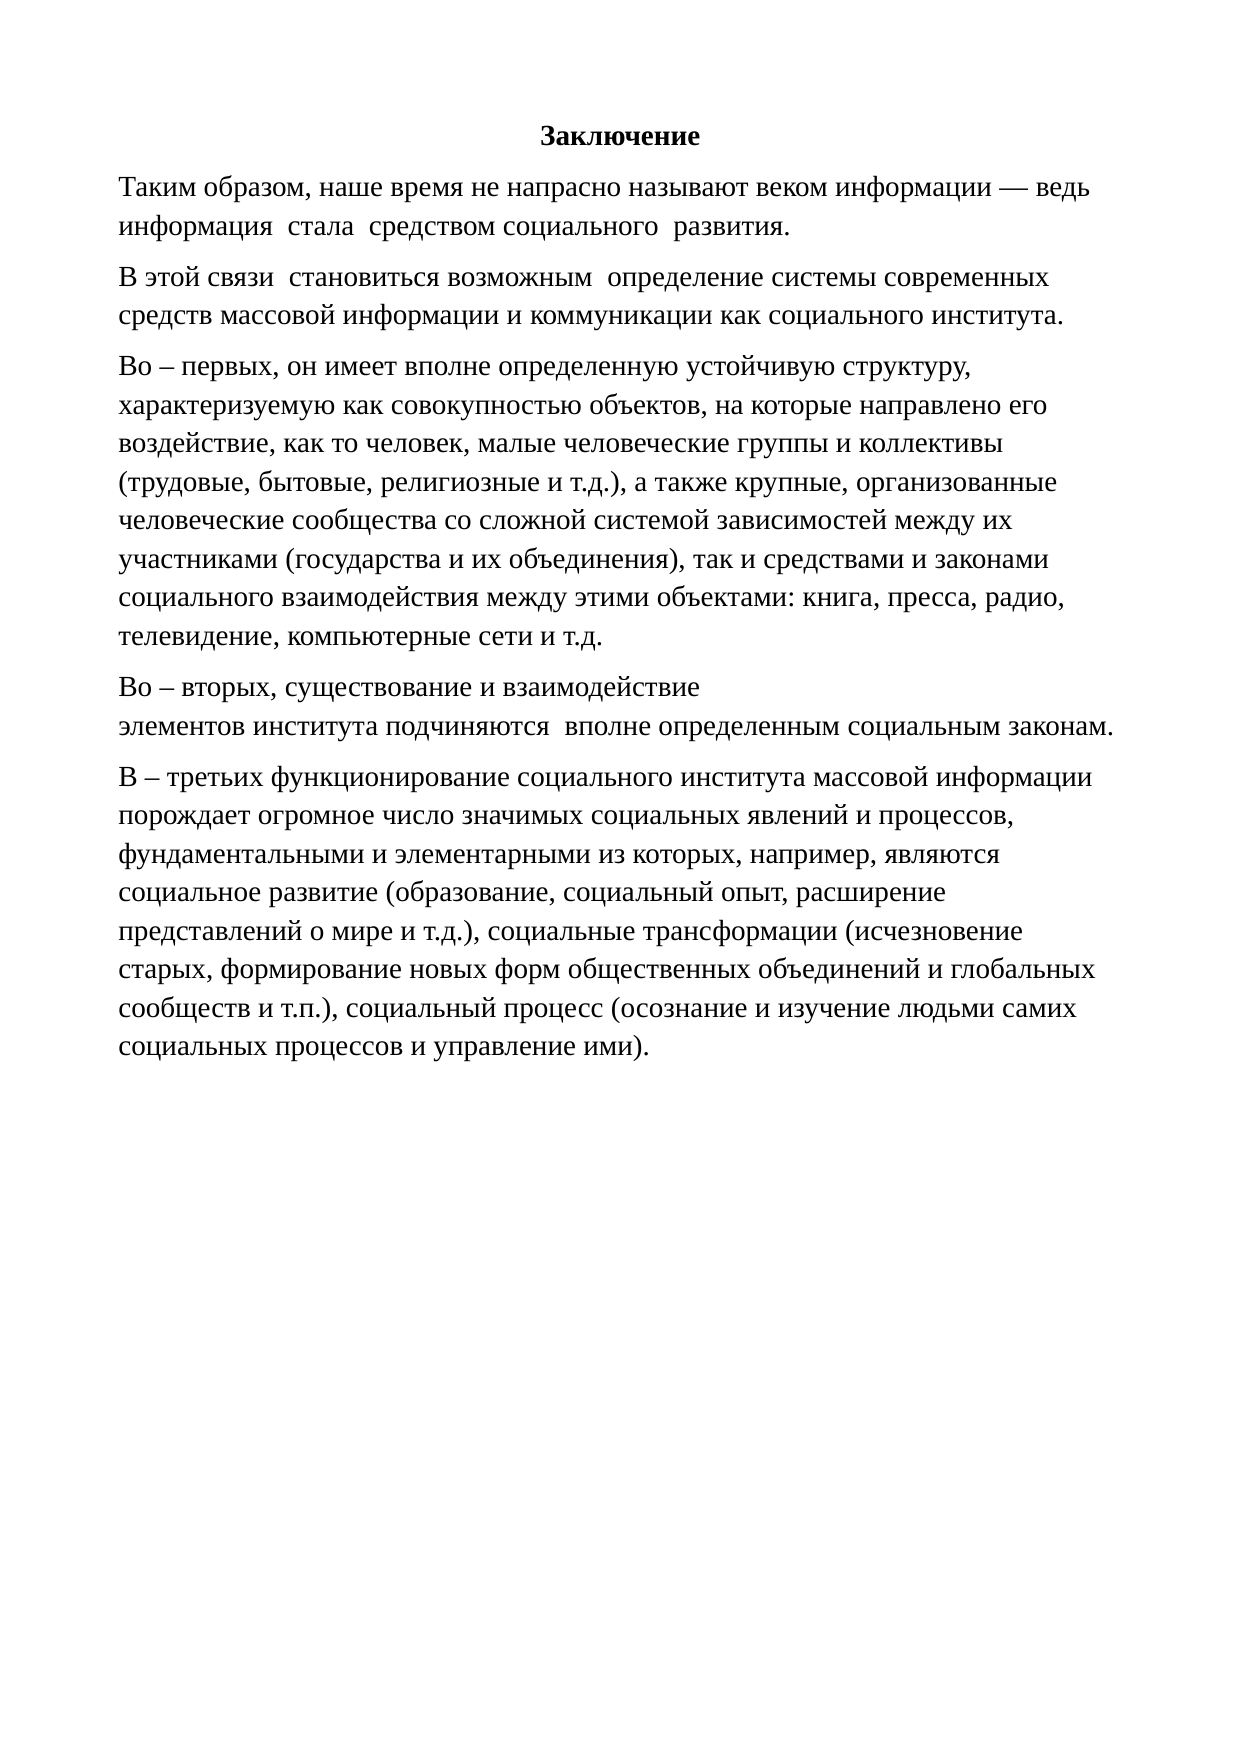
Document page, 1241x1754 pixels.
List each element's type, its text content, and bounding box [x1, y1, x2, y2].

text В – третьих функционирование социального института массовой информации порождает огромное число значимых социальных явлений и процессов, фундаментальными и элементарными из которых, например, являются социальное развитие (образование, социальный опыт, расширение представлений о мире и т.д.), социальные трансформации (исчезновение старых, формирование новых форм общественных объединений и глобальных сообществ и т.п.), социальный процесс (осознание и изучение людьми самих социальных процессов и управление ими). [118, 759, 1122, 1062]
text Во – первых, он имеет вполне определенную устойчивую структуру, характеризуемую как совокупностью объектов, на которые направлено его воздействие, как то человек, малые человеческие группы и коллективы (трудовые, бытовые, религиозные и т.д.), а также крупные, организованные человеческие сообщества со сложной системой зависимостей между их участниками (государства и их объединения), так и средствами и законами социального взаимодействия между этими объектами: книга, пресса, радио, телевидение, компьютерные сети и т.д. [118, 348, 1122, 652]
text В этой связи становиться возможным определение системы современных средств массовой информации и коммуникации как социального института. [118, 259, 1122, 331]
text Заключение [118, 118, 1122, 152]
text Во – вторых, существование и взаимодействие элементов института подчиняются вполне определенным социальным законам. [118, 669, 1122, 741]
text Таким образом, наше время не напрасно называют веком информации — ведь информация стала средством социального развития. [118, 169, 1122, 241]
